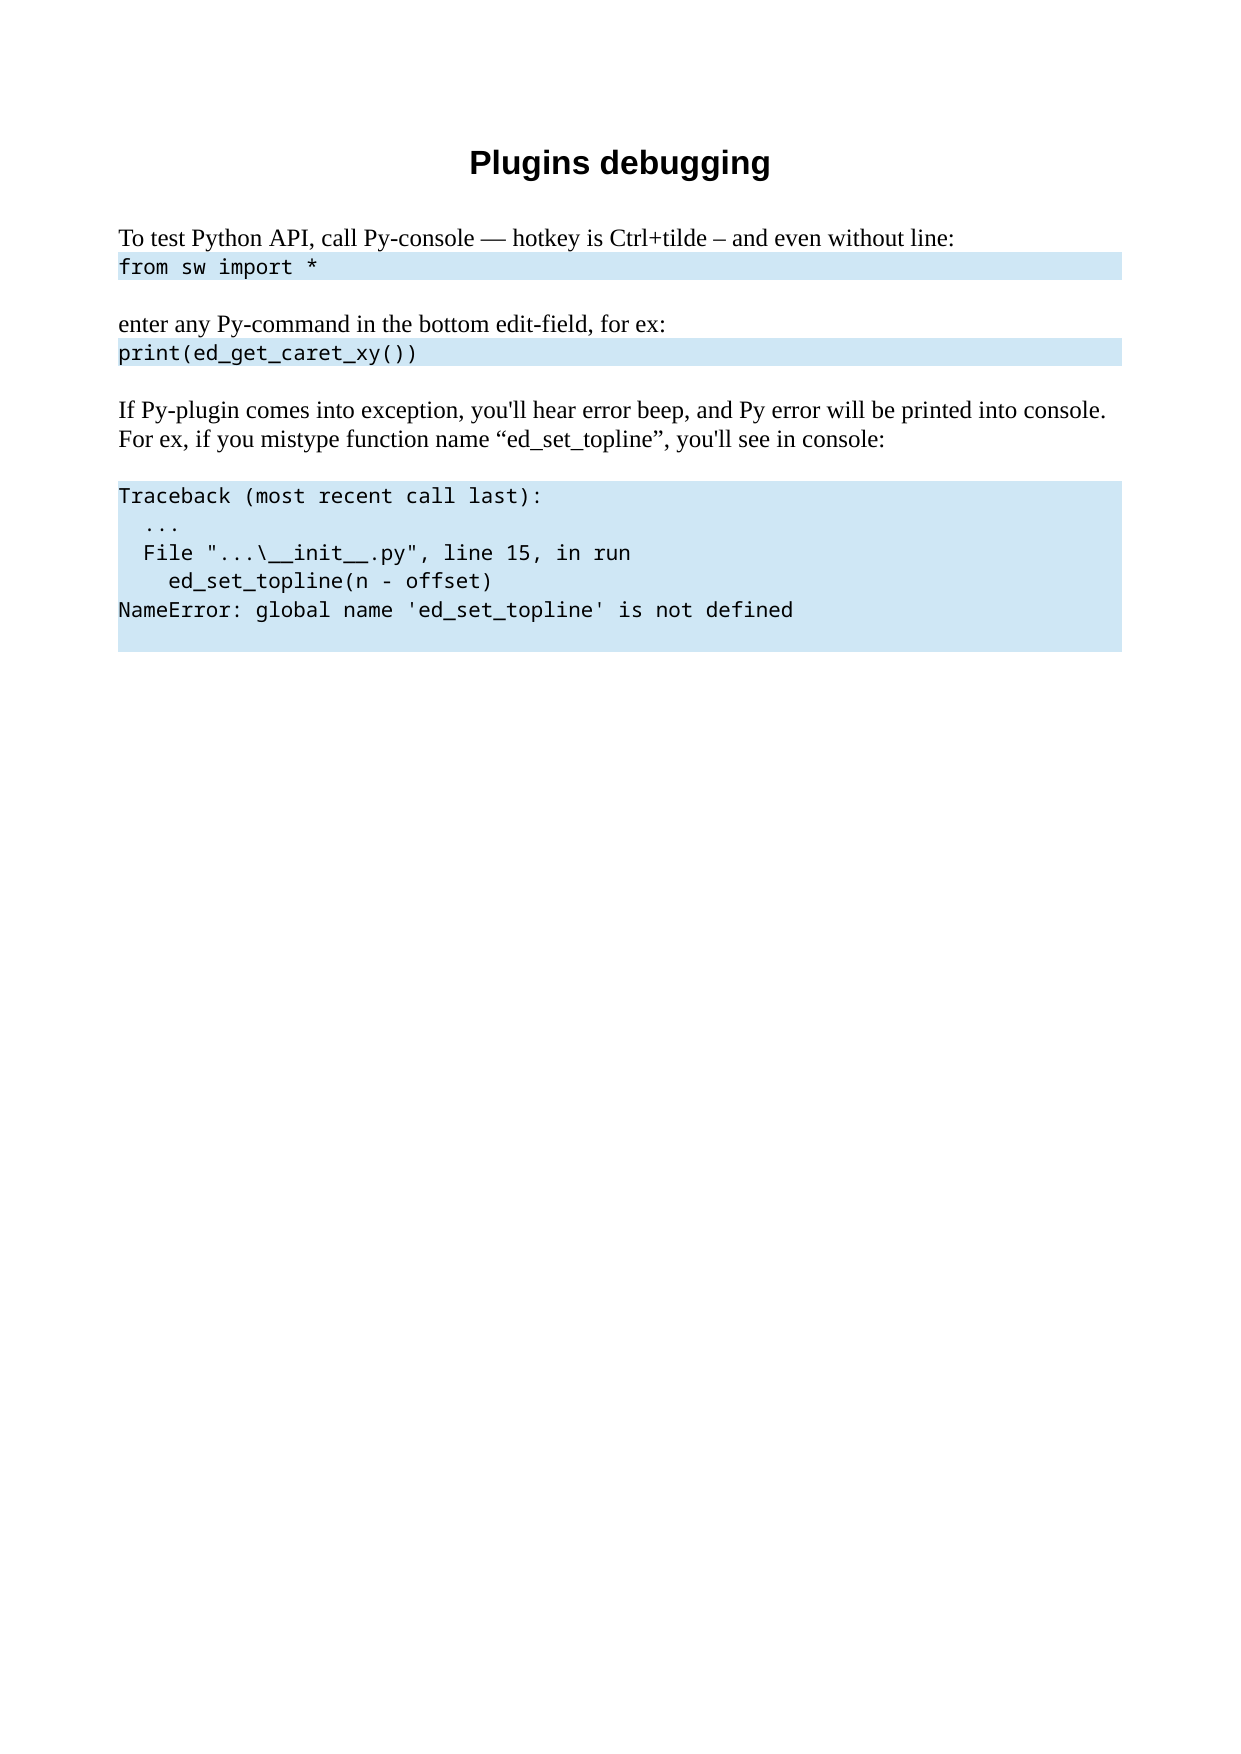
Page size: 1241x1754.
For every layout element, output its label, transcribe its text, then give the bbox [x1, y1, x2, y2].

text ed_set_topline(n - offset) [118, 566, 1122, 595]
subtitle Plugins debugging [118, 143, 1122, 182]
text from sw import * [118, 252, 1122, 280]
text Traceback (most recent call last): [118, 481, 1122, 509]
text ... [118, 509, 1122, 538]
text NameError: global name 'ed_set_topline' is not defined [118, 595, 1122, 623]
text print(ed_get_caret_xy()) [118, 338, 1122, 366]
text enter any Py-command in the bottom edit-field, for ex: [118, 309, 1122, 338]
text To test Python API, call Py-console — hotkey is Ctrl+tilde – and even without line: [118, 223, 1122, 252]
text File "...\__init__.py", line 15, in run [118, 538, 1122, 566]
text If Py-plugin comes into exception, you'll hear error beep, and Py error will be printed into console. For ex, if you mistype function name “ed_set_topline”, you'll see in console: [118, 395, 1122, 452]
